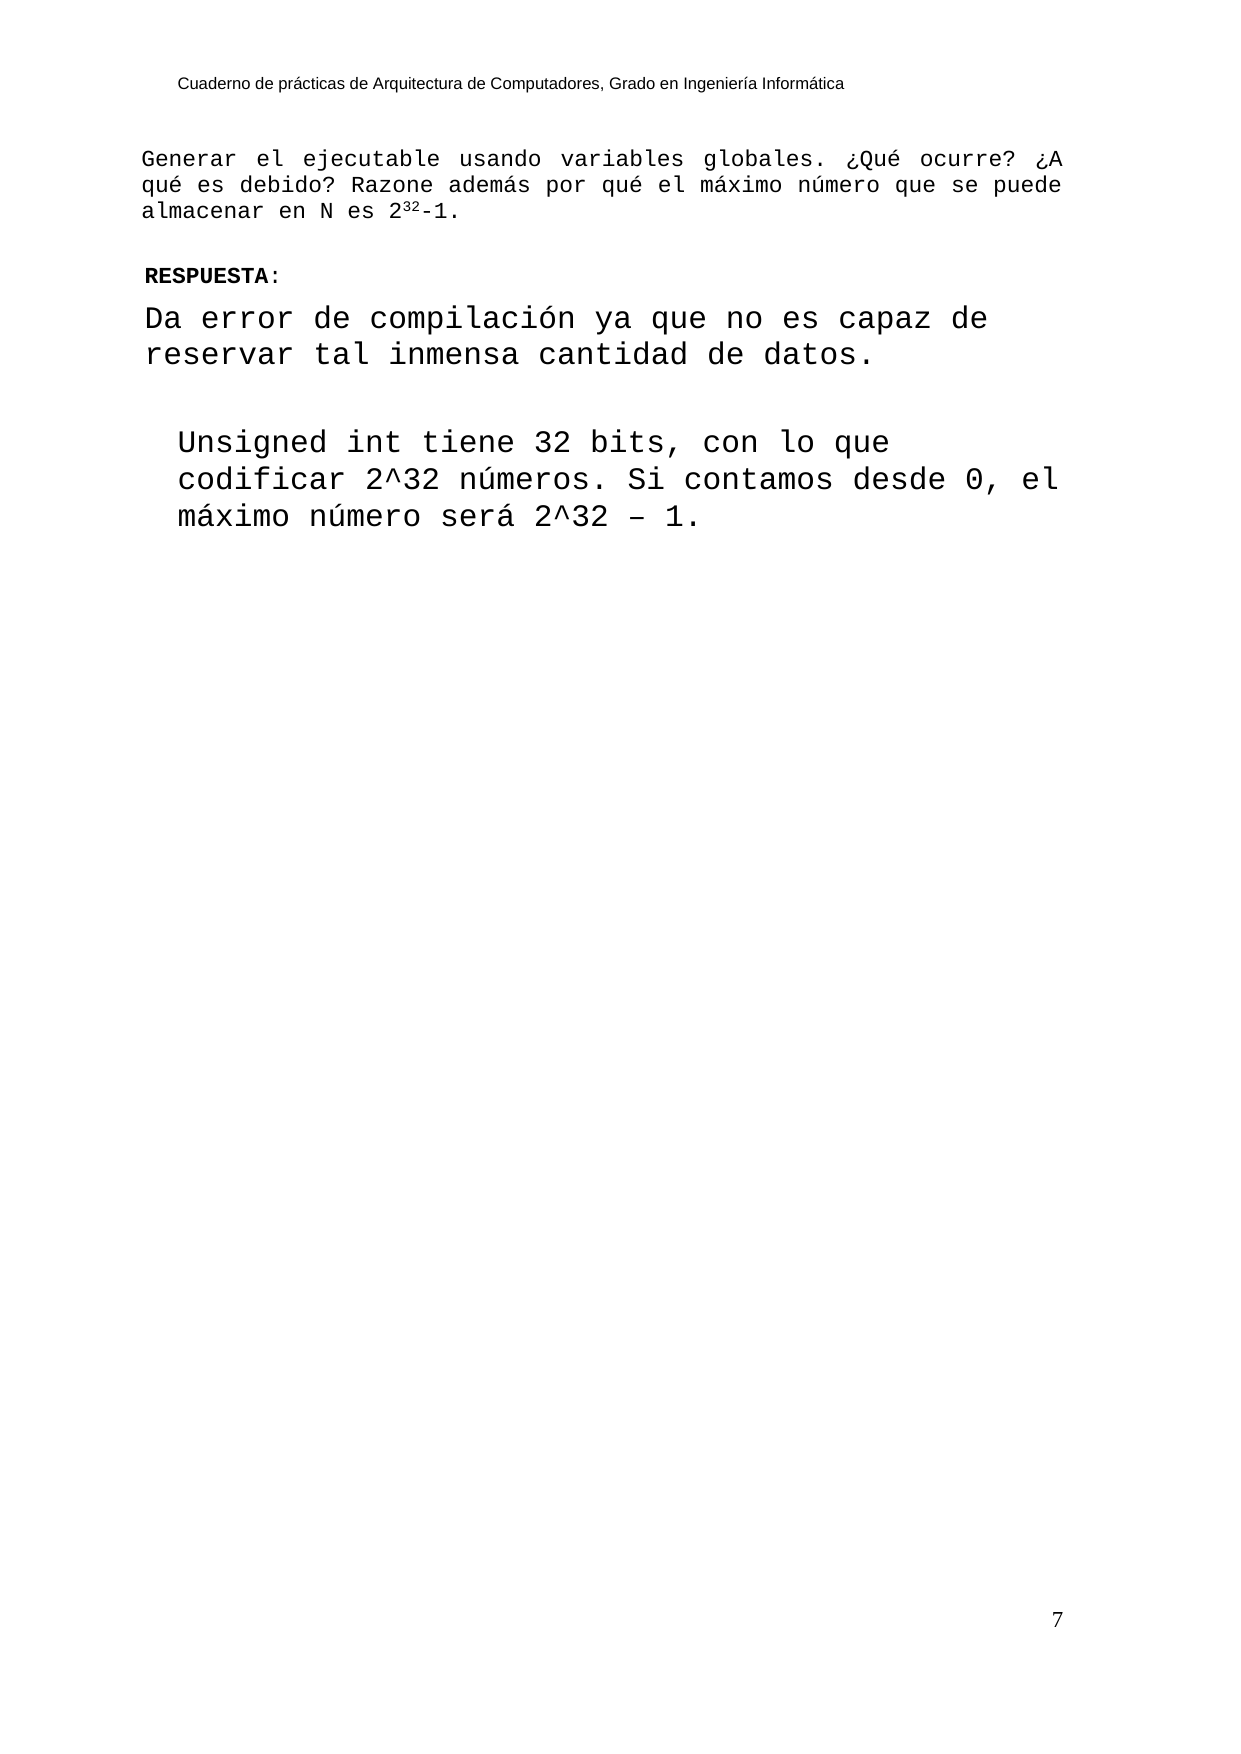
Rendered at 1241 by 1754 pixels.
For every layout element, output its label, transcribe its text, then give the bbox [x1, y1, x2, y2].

text RESPUESTA: [144, 264, 1063, 290]
text Unsigned int tiene 32 bits, con lo que codificar 2^32 números. Si contamos desde 0, el máximo número será 2^32 – 1. [177, 426, 1063, 536]
list Generar el ejecutable usando variables globales. ¿Qué ocurre? ¿A qué es debido? Razone además por qué el máximo número que se puede almacenar en N es 232-1. [103, 148, 1063, 226]
list Da error de compilación ya que no es capaz de reservar tal inmensa cantidad de datos. [144, 303, 1063, 374]
